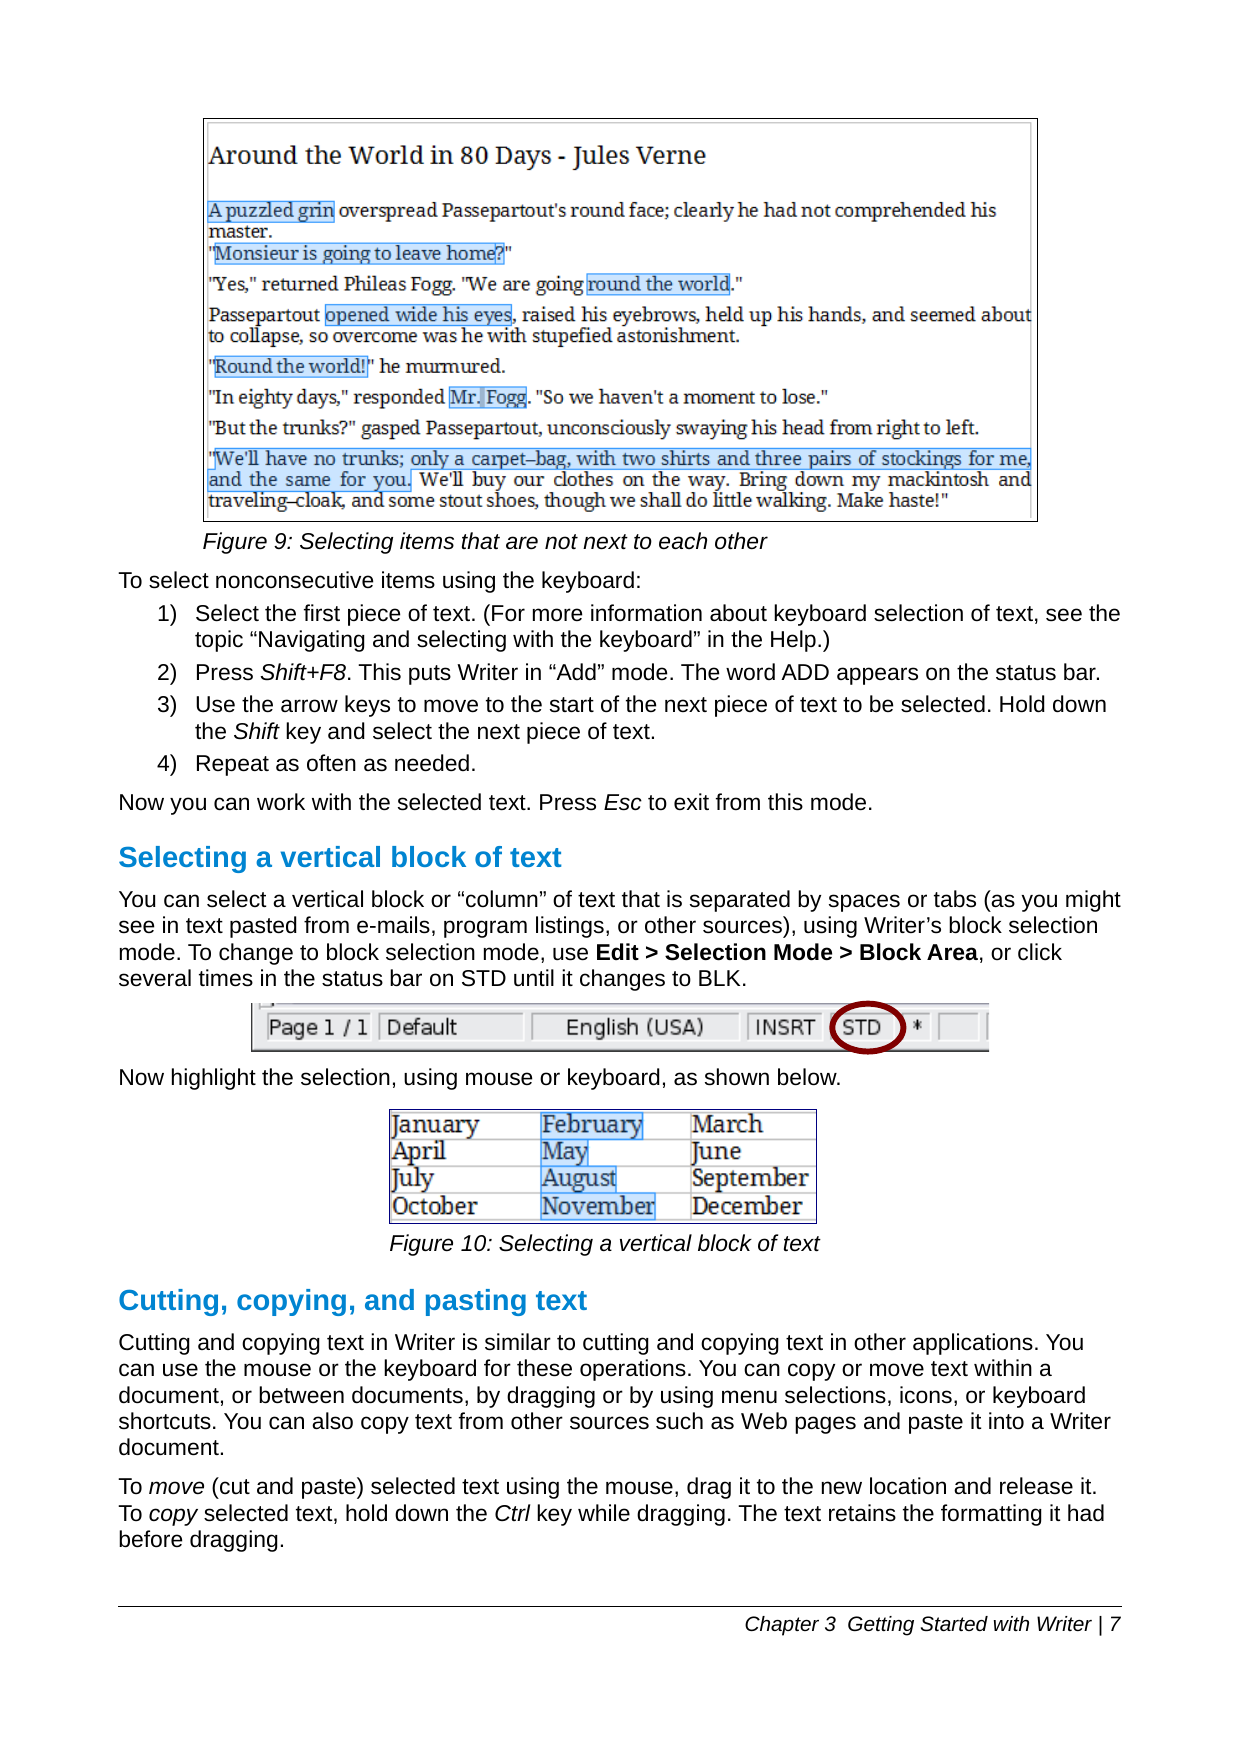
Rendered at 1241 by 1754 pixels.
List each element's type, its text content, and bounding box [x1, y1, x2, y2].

picture [390, 1110, 816, 1223]
text Now highlight the selection, using mouse or keyboard, as shown below. [118, 1064, 1122, 1090]
text Figure 42: Selecting items that are not next to each other [202, 528, 1038, 554]
text Cutting and copying text in Writer is similar to cutting and copying text in other applications. You can use the mouse or the keyboard for these operations. You can copy or move text within a document, or between documents, by dragging or by using menu selections, icons, or keyboard shortcuts. You can also copy text from other sources such as Web pages and paste it into a Writer document. [118, 1329, 1122, 1461]
picture [836, 1007, 900, 1048]
text Now you can work with the selected text. Press Esc to exit from this mode. [118, 789, 1122, 816]
subtitle Cutting, copying, and pasting text [118, 1283, 1122, 1316]
text Figure 43: Selecting a vertical block of text [389, 1230, 851, 1256]
list Press Shift+F8. This puts Writer in “Add” mode. The word ADD appears on the status bar. [177, 659, 1122, 685]
text You can select a vertical block or “column” of text that is separated by spaces or tabs (as you might see in text pasted from e-mails, program listings, or other sources), using Writer’s block selection mode. To change to block selection mode, use Edit > Selection Mode > Block Area, or click several times in the status bar on STD until it changes to BLK. [118, 886, 1122, 991]
subtitle Selecting a vertical block of text [118, 840, 1122, 873]
picture [887, 1003, 990, 1052]
list Repeat as often as needed. [177, 750, 1122, 777]
list Use the arrow keys to move to the start of the next piece of text to be selected. Hold down the Shift key and select the next piece of text. [177, 691, 1122, 744]
text To move (cut and paste) selected text using the mouse, drag it to the new location and release it. To copy selected text, hold down the Ctrl key while dragging. The text retains the formatting it had before dragging. [118, 1473, 1122, 1552]
list Select the first piece of text. (For more information about keyboard selection of text, see the topic “Navigating and selecting with the keyboard” in the Help.) [177, 600, 1122, 652]
picture [251, 1003, 849, 1052]
picture [206, 122, 1034, 518]
list To select nonconsecutive items using the keyboard: [118, 567, 1122, 593]
